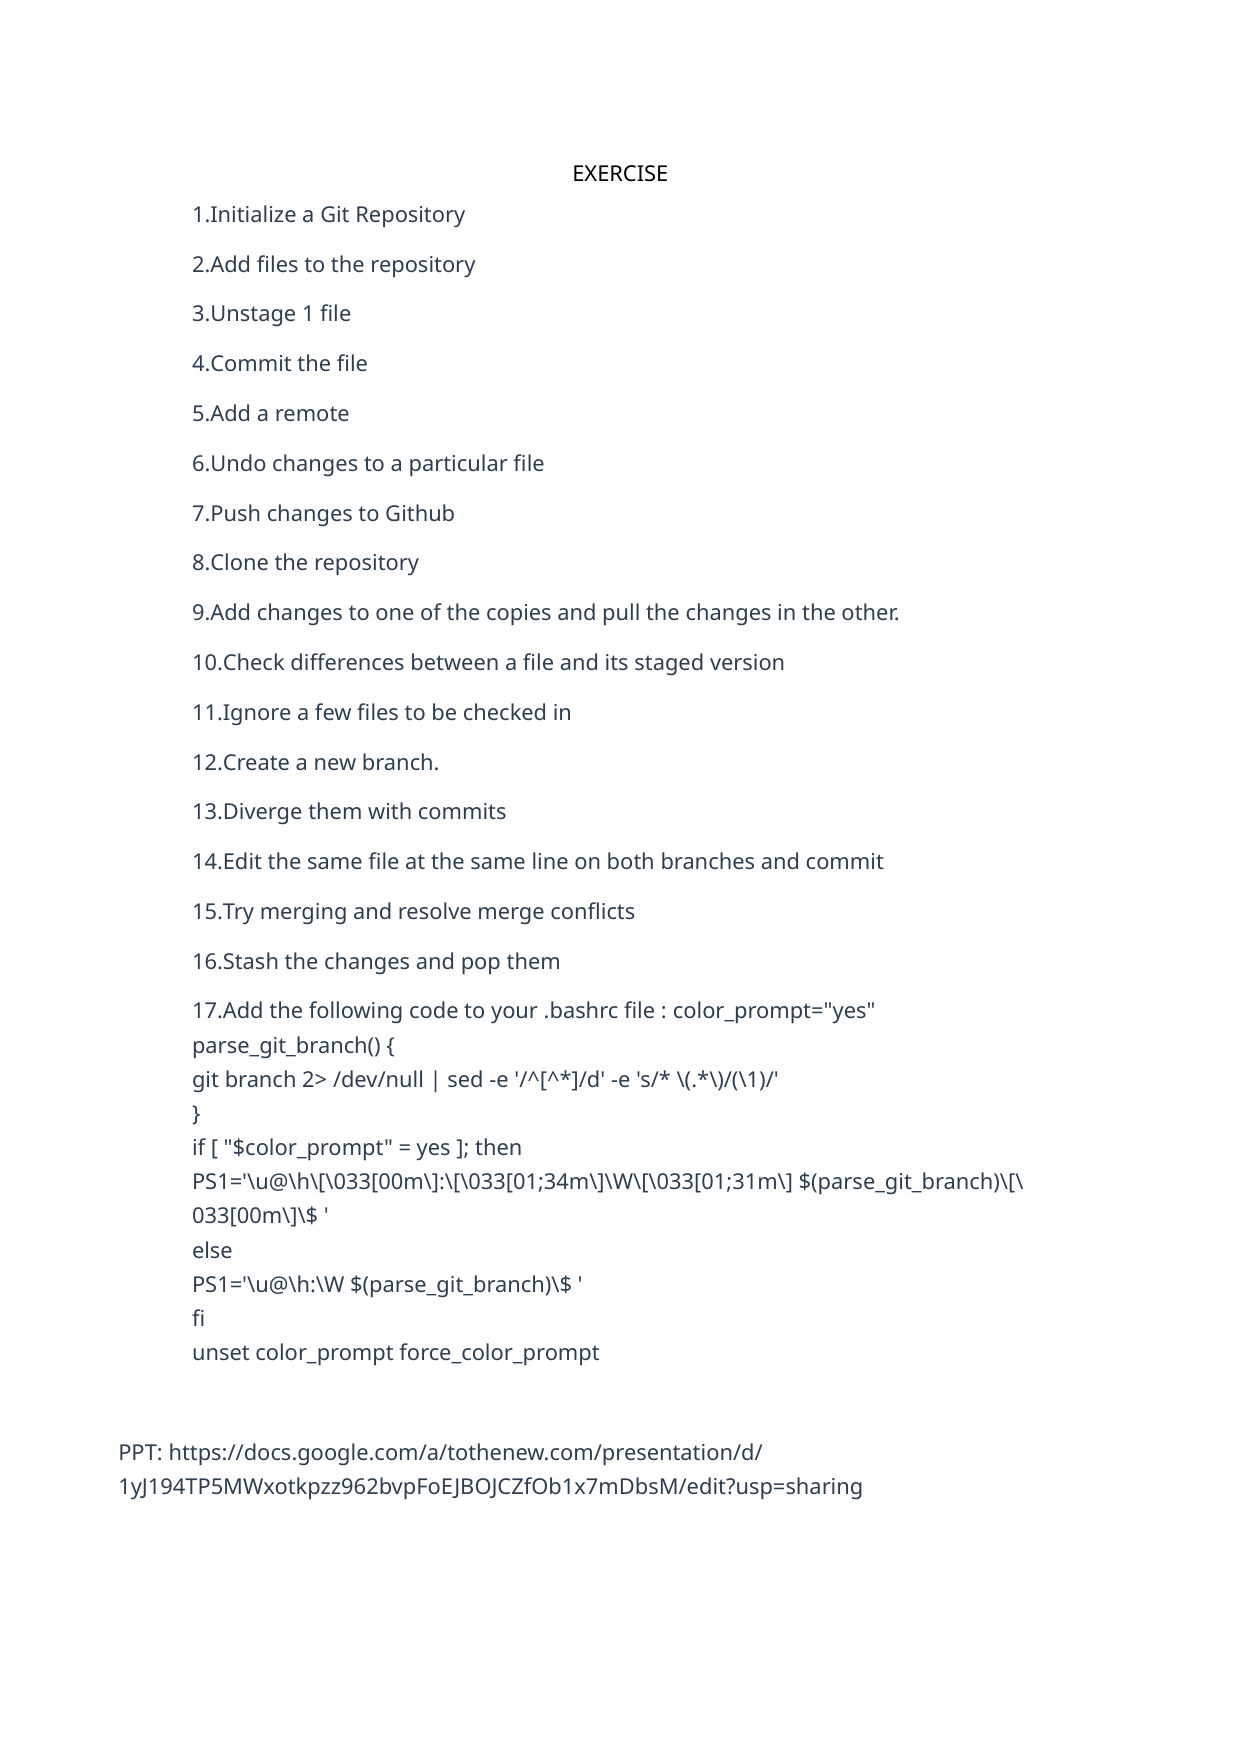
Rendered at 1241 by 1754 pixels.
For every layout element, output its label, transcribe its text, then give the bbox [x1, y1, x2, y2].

list Check differences between a file and its staged version [118, 647, 1122, 677]
list Create a new branch. [118, 746, 1122, 776]
list Initialize a Git Repository [118, 199, 1122, 228]
list Diverge them with commits [118, 796, 1122, 826]
list Add changes to one of the copies and pull the changes in the other. [118, 597, 1122, 627]
list Edit the same file at the same line on both branches and commit [118, 846, 1122, 876]
list Try merging and resolve merge conflicts [118, 896, 1122, 926]
list Add a remote [118, 398, 1122, 428]
list Add files to the repository [118, 248, 1122, 278]
text EXERCISE [118, 158, 1122, 187]
list Push changes to Github [118, 497, 1122, 527]
text PPT: https://docs.google.com/a/tothenew.com/presentation/d/1yJ194TP5MWxotkpzz962bvpFoEJBOJCZfOb1x7mDbsM/edit?usp=sharing [118, 1437, 1122, 1501]
list Commit the file [118, 348, 1122, 378]
list Clone the repository [118, 547, 1122, 577]
list Unstage 1 file [118, 298, 1122, 328]
list Ignore a few files to be checked in [118, 697, 1122, 726]
list Add the following code to your .bashrc file : color_prompt="yes" parse_git_branch() { git branch 2> /dev/null | sed -e '/^[^*]/d' -e 's/* \(.*\)/(\1)/' } if [ "$color_prompt" = yes ]; then PS1='\u@\h\[\033[00m\]:\[\033[01;34m\]\W\[\033[01;31m\] $(parse_git_branch)\[\033[00m\]\$ ' else PS1='\u@\h:\W $(parse_git_branch)\$ ' fi unset color_prompt force_color_prompt [118, 995, 1122, 1367]
list Undo changes to a particular file [118, 448, 1122, 477]
list Stash the changes and pop them [118, 946, 1122, 975]
